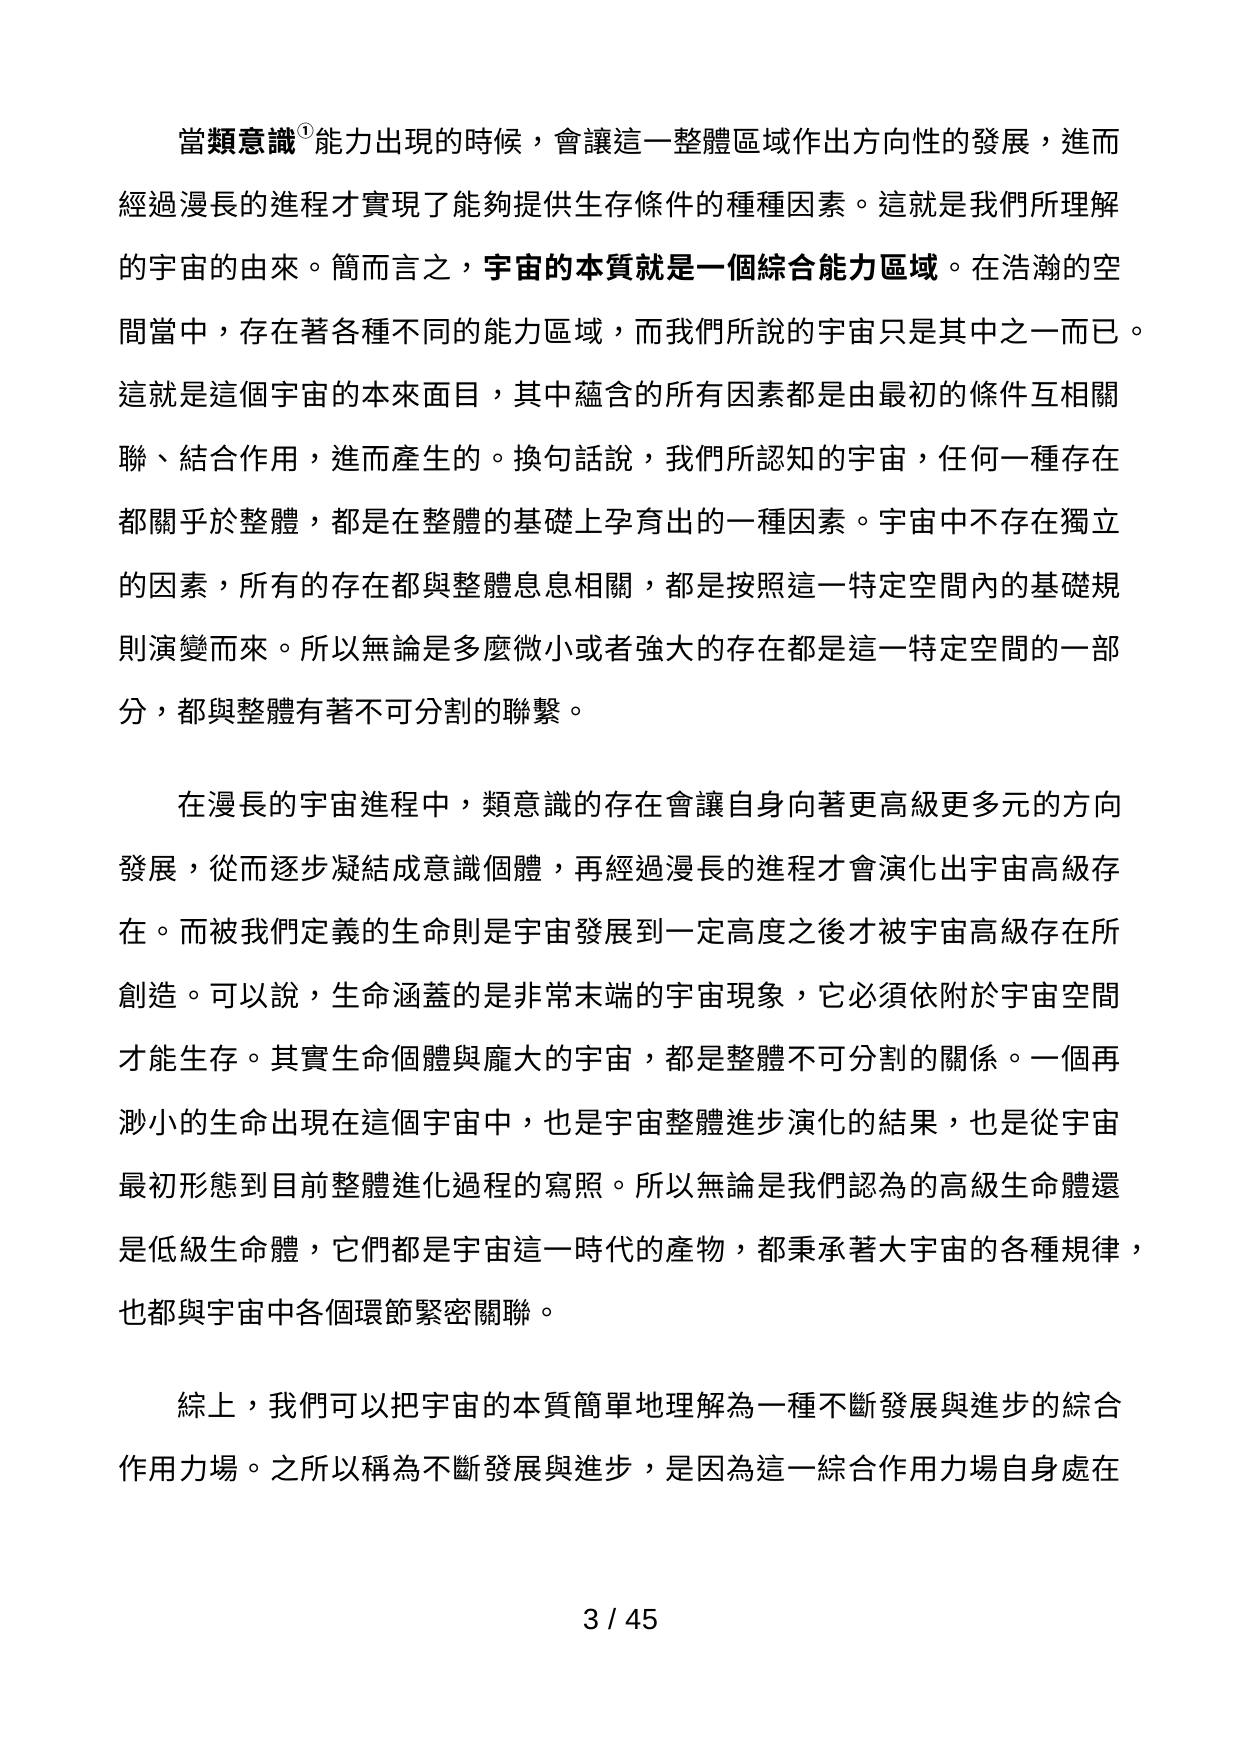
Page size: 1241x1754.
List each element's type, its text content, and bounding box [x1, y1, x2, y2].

text 綜上，我們可以把宇宙的本質簡單地理解為一種不斷發展與進步的綜合作用力場。之所以稱為不斷發展與進步，是因為這一綜合作用力場自身處在時時刻刻的進程中，處在向既定方向不斷演化中。生命的出現就是宇宙各個環節綜合演化的結果。在這樣的前提下，作為宇宙綜合因素的結晶，作為擁有自主意識的個體，我們應該清楚自己與宇宙的關係，清楚怎樣的方式才是自己正確的生存方式。而作為一個渺小的生命，如果能在宇宙的進程中體現自身價值，發揮自身作用，那是多麼神聖的事情！其實也只有與大宇宙的進程相協調，才能讓生命真正與大環境融為一體，從而實現自身的進步、超越。到那個時候，我們也將獲得更大的能力與智慧去體驗宇宙的奧秘與精彩。 [118, 1382, 1122, 1488]
text 當類意識①能力出現的時候，會讓這一整體區域作出方向性的發展，進而經過漫長的進程才實現了能夠提供生存條件的種種因素。這就是我們所理解的宇宙的由來。簡而言之，宇宙的本質就是一個綜合能力區域。在浩瀚的空間當中，存在著各種不同的能力區域，而我們所說的宇宙只是其中之一而已。這就是這個宇宙的本來面目，其中蘊含的所有因素都是由最初的條件互相關聯、結合作用，進而產生的。換句話說，我們所認知的宇宙，任何一種存在都關乎於整體，都是在整體的基礎上孕育出的一種因素。宇宙中不存在獨立的因素，所有的存在都與整體息息相關，都是按照這一特定空間內的基礎規則演變而來。所以無論是多麼微小或者強大的存在都是這一特定空間的一部分，都與整體有著不可分割的聯繫。 [118, 118, 1122, 731]
text 在漫長的宇宙進程中，類意識的存在會讓自身向著更高級更多元的方向發展，從而逐步凝結成意識個體，再經過漫長的進程才會演化出宇宙高級存在。而被我們定義的生命則是宇宙發展到一定高度之後才被宇宙高級存在所創造。可以說，生命涵蓋的是非常末端的宇宙現象，它必須依附於宇宙空間才能生存。其實生命個體與龐大的宇宙，都是整體不可分割的關係。一個再渺小的生命出現在這個宇宙中，也是宇宙整體進步演化的結果，也是從宇宙最初形態到目前整體進化過程的寫照。所以無論是我們認為的高級生命體還是低級生命體，它們都是宇宙這一時代的產物，都秉承著大宇宙的各種規律，也都與宇宙中各個環節緊密關聯。 [118, 782, 1122, 1332]
